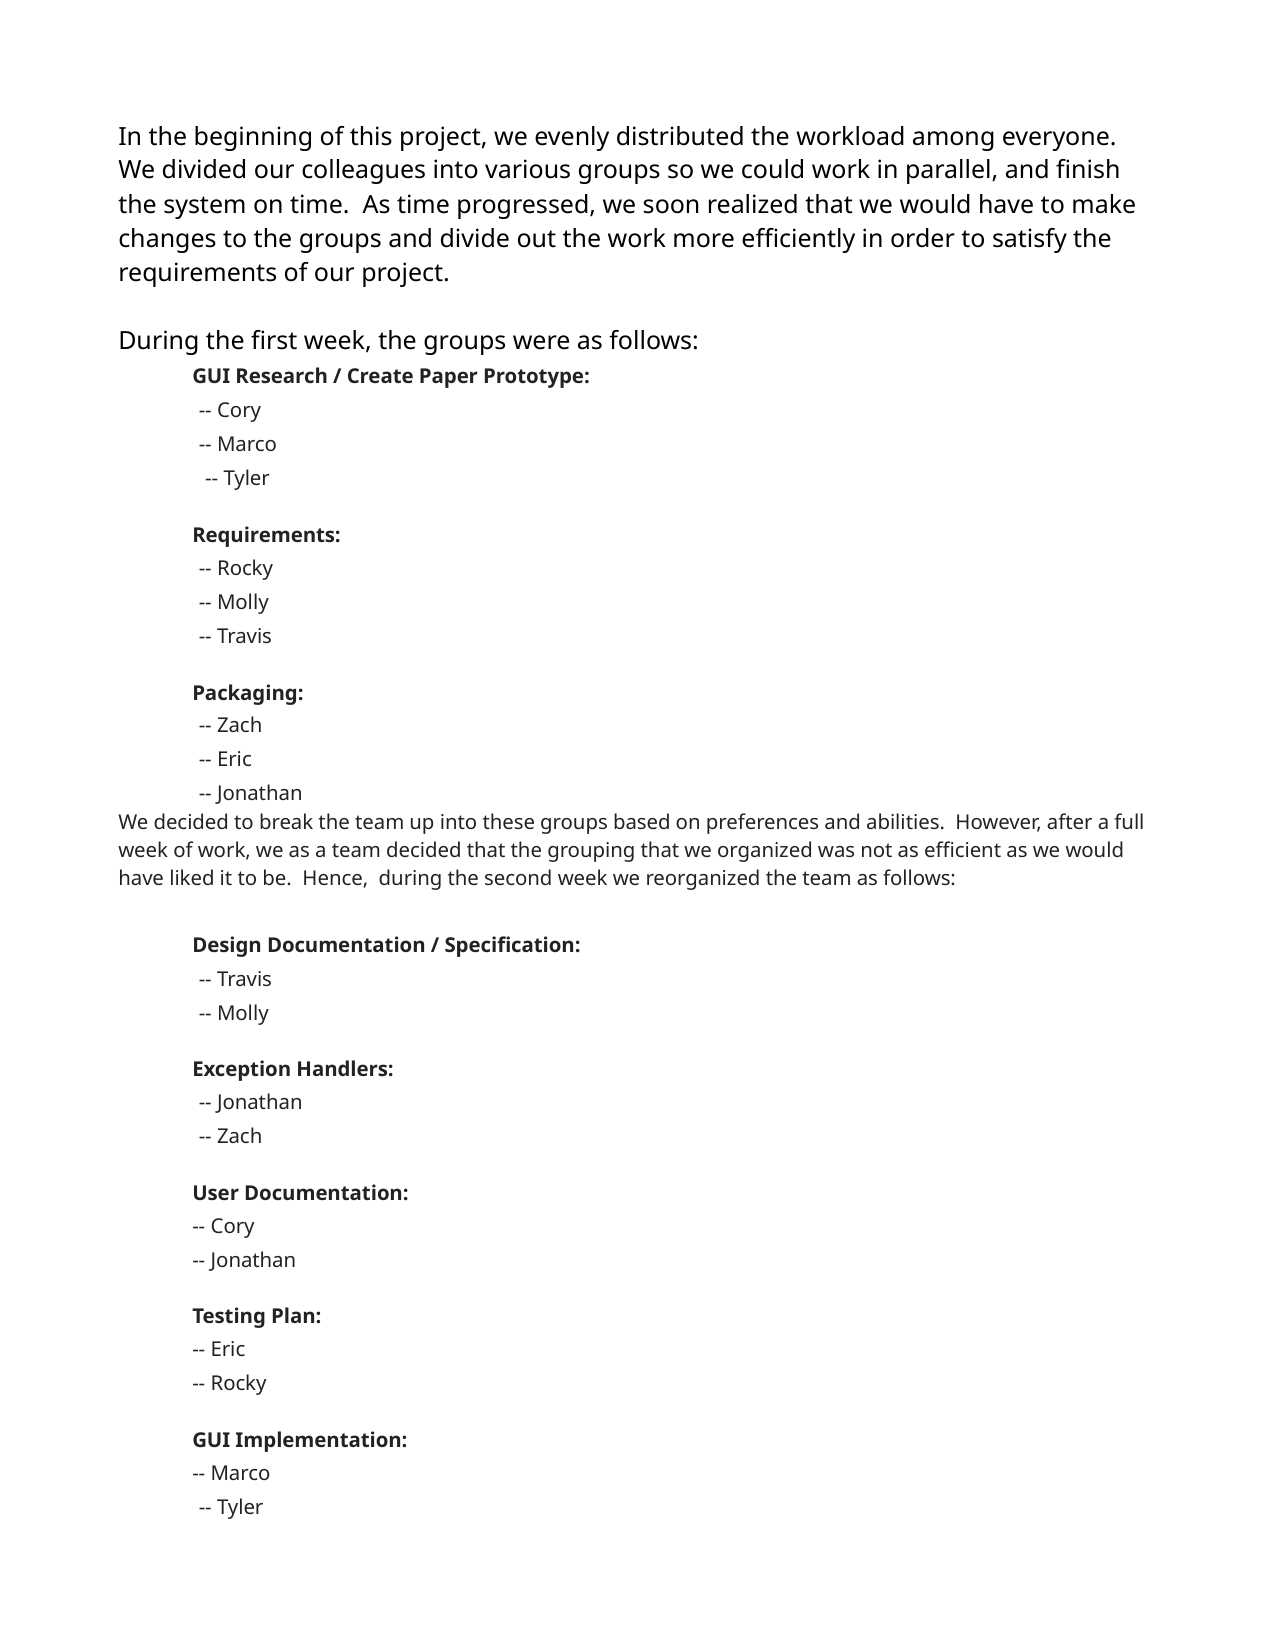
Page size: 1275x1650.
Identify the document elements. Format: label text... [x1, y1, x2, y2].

text During the first week, the groups were as follows: [118, 322, 1157, 357]
text Requirements: [118, 521, 1157, 548]
text -- Cory [118, 1206, 1157, 1240]
text -- Marco [118, 425, 1157, 459]
text We decided to break the team up into these groups based on preferences and abilities. However, after a full week of work, we as a team decided that the grouping that we organized was not as efficient as we would have liked it to be. Hence, during the second week we reorganized the team as follows: [118, 808, 1157, 891]
text -- Travis [118, 616, 1157, 650]
text Design Documentation / Specification: [118, 891, 1157, 959]
text -- Molly [118, 582, 1157, 616]
text -- Tyler [118, 1487, 1157, 1522]
text -- Travis [118, 959, 1157, 993]
text Exception Handlers: [118, 1055, 1157, 1083]
text -- Molly [118, 993, 1157, 1027]
text In the beginning of this project, we evenly distributed the workload among everyone. We divided our colleagues into various groups so we could work in parallel, and finish the system on time. As time progressed, we soon realized that we would have to make changes to the groups and divide out the work more efficiently in order to satisfy the requirements of our project. [118, 118, 1157, 288]
text Packaging: [118, 678, 1157, 706]
text -- Rocky [118, 1364, 1157, 1398]
text -- Zach [118, 1117, 1157, 1151]
text -- Cory [118, 391, 1157, 425]
text -- Rocky [118, 548, 1157, 582]
text Testing Plan: [118, 1302, 1157, 1330]
text -- Marco [118, 1453, 1157, 1487]
text -- Tyler [118, 459, 1157, 493]
text -- Eric [118, 1330, 1157, 1364]
text -- Jonathan [118, 1083, 1157, 1117]
text -- Zach [118, 706, 1157, 740]
text User Documentation: [118, 1179, 1157, 1206]
text -- Eric [118, 740, 1157, 774]
text -- Jonathan [118, 774, 1157, 808]
text GUI Research / Create Paper Prototype: [118, 357, 1157, 391]
text -- Jonathan [118, 1240, 1157, 1274]
text GUI Implementation: [118, 1426, 1157, 1453]
